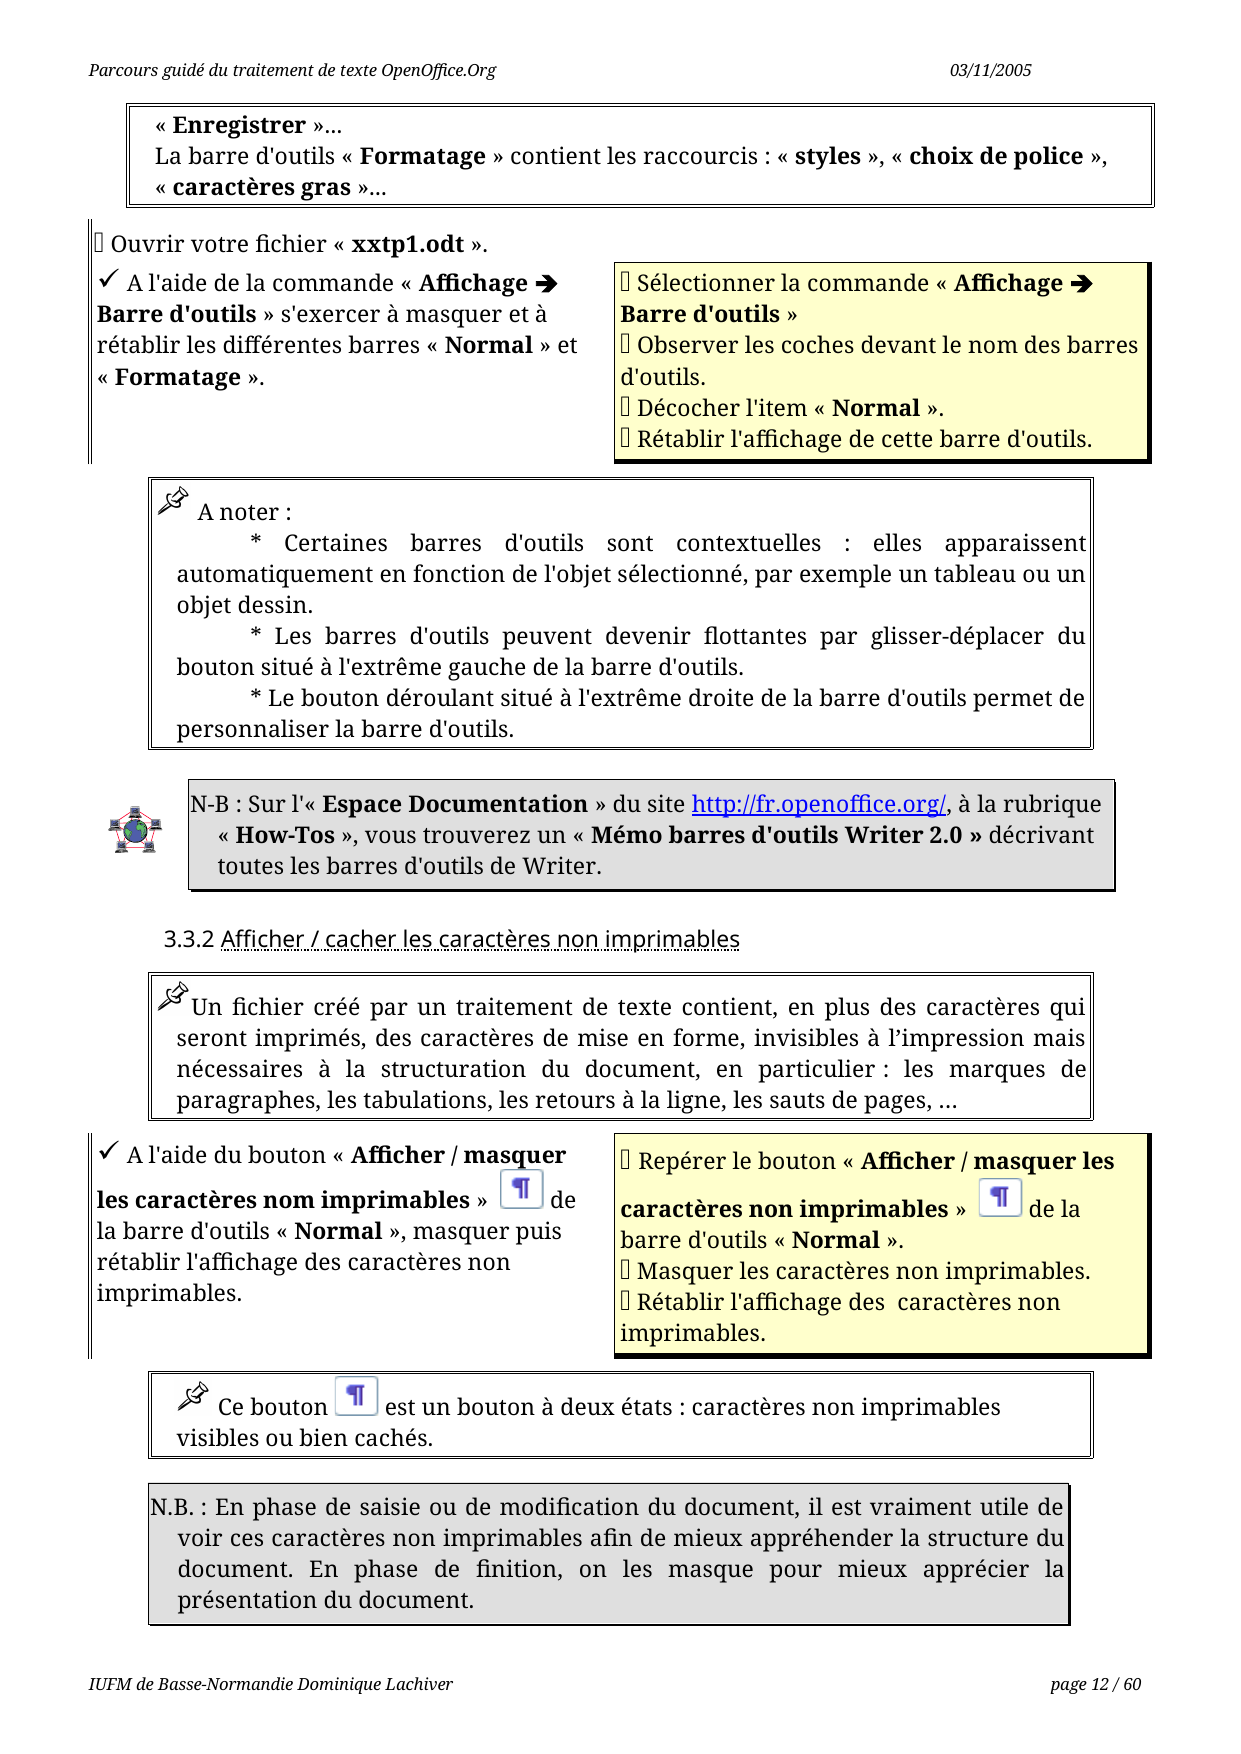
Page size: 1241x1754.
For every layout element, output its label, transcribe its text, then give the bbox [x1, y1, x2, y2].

text  Ouvrir votre fichier « xxtp1.odt ». [92, 219, 1152, 262]
table_header  Repérer le bouton « Afficher / masquer les caractères non imprimables » de la barre d'outils « Normal ».  Masquer les caractères non imprimables.  Rétablir l'affichage des caractères non imprimables. [615, 1134, 1147, 1353]
picture [978, 1178, 1023, 1217]
subtitle Afficher / cacher les caractères non imprimables [163, 923, 1152, 954]
table_header  A l'aide de la commande « Affichage  Barre d'outils » s'exercer à masquer et à rétablir les différentes barres « Normal » et « Formatage ». [92, 262, 587, 464]
picture [173, 1377, 212, 1416]
table_header N-B : Sur l'« Espace Documentation » du site http://fr.openoffice.org/, à la rubrique « How-Tos », vous trouverez un « Mémo barres d'outils Writer 2.0 » décrivant toutes les barres d'outils de Writer. [182, 762, 1152, 898]
table_header  A l'aide du bouton « Afficher / masquer les caractères nom imprimables » de la barre d'outils « Normal », masquer puis rétablir l'affichage des caractères non imprimables. [92, 1133, 587, 1359]
picture [500, 1169, 544, 1209]
table_header  Sélectionner la commande « Affichage  Barre d'outils »  Observer les coches devant le nom des barres d'outils.  Décocher l'item « Normal ».  Rétablir l'affichage de cette barre d'outils. [615, 263, 1147, 459]
table_header [89, 762, 182, 898]
picture [334, 1376, 379, 1416]
table_header [588, 1133, 614, 1359]
text N.B. : En phase de saisie ou de modification du document, il est vraiment utile de voir ces caractères non imprimables afin de mieux appréhender la structure du document. En phase de finition, on les masque pour mieux apprécier la présentation du document. [149, 1484, 1068, 1623]
picture [153, 977, 192, 1016]
picture [153, 482, 192, 520]
table_header [587, 262, 614, 464]
